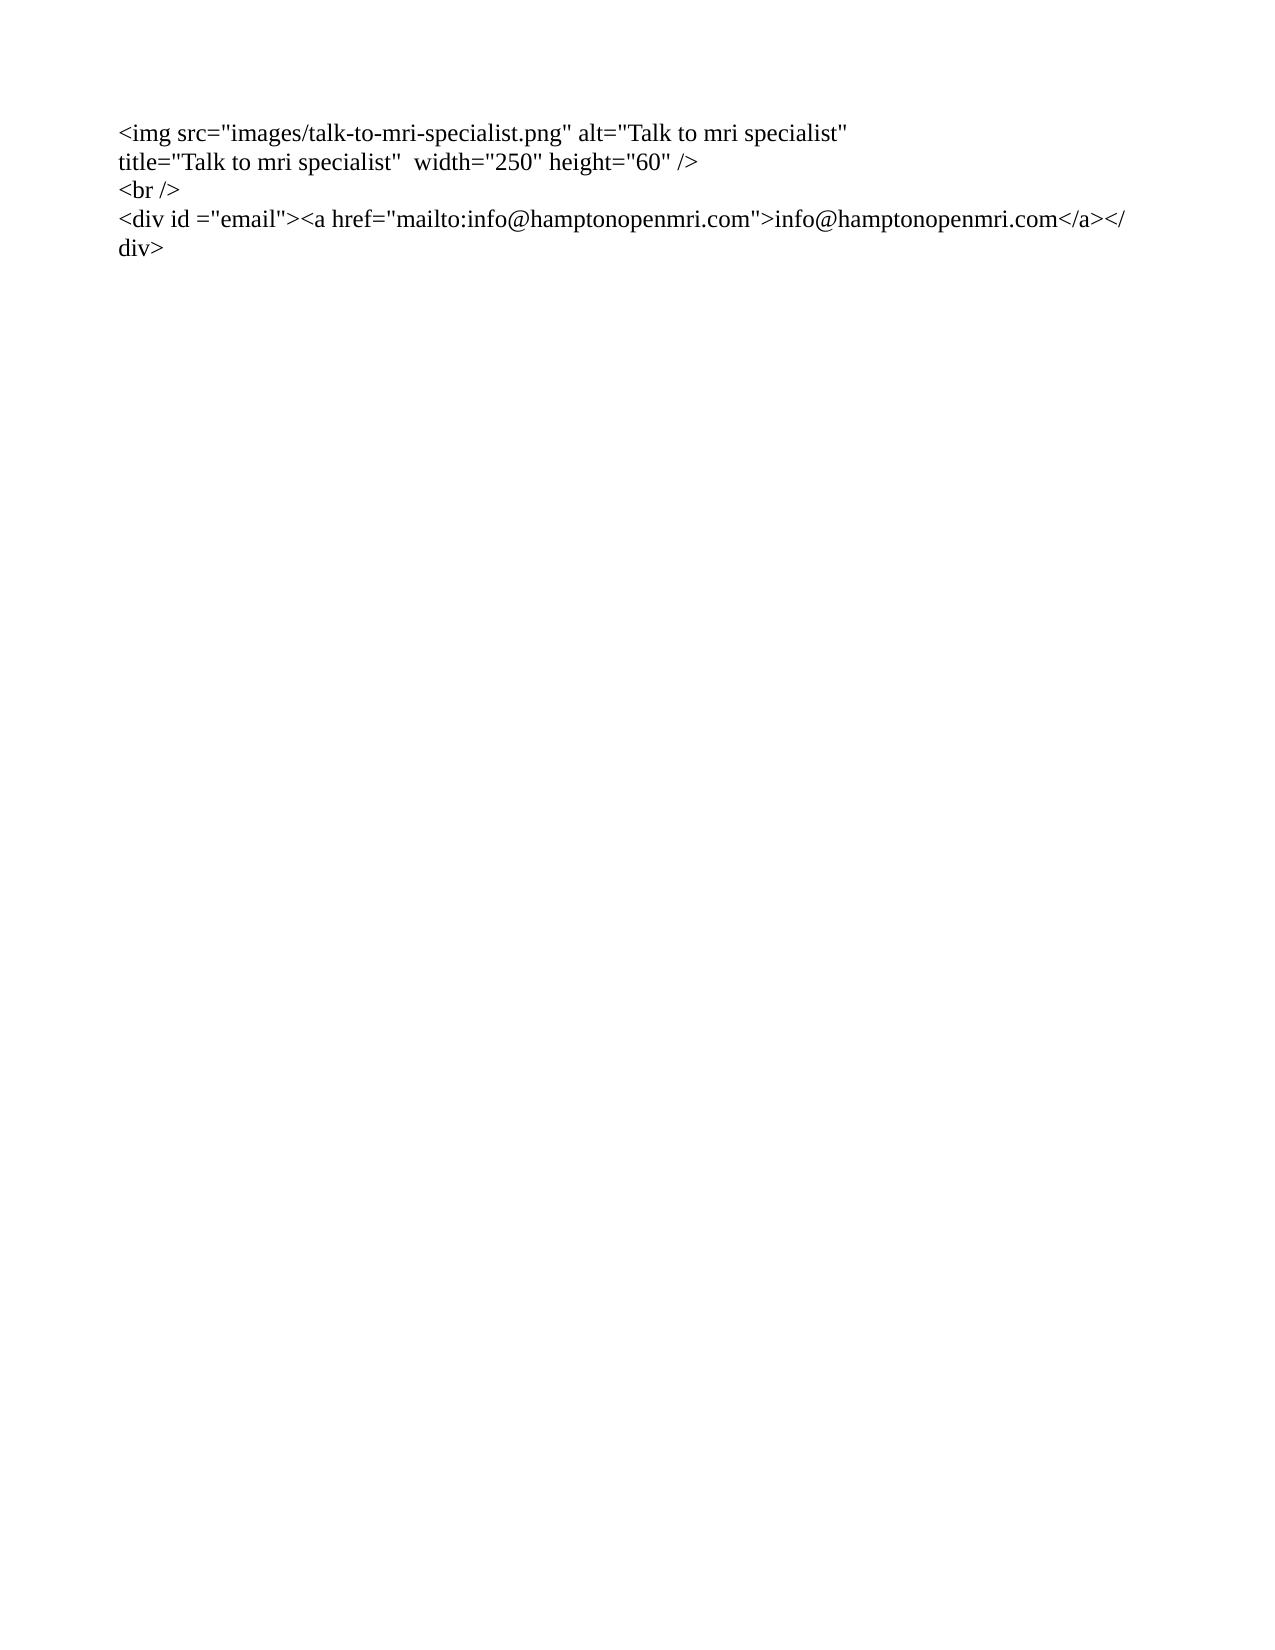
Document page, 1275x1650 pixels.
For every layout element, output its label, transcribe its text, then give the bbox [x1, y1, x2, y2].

text title="Talk to mri specialist" width="250" height="60" /> [118, 147, 1157, 176]
text <br /> [118, 176, 1157, 204]
text <img src="images/talk-to-mri-specialist.png" alt="Talk to mri specialist" [118, 118, 1157, 147]
text <div id ="email"><a href="mailto:info@hamptonopenmri.com">info@hamptonopenmri.com</a></div> [118, 204, 1157, 262]
